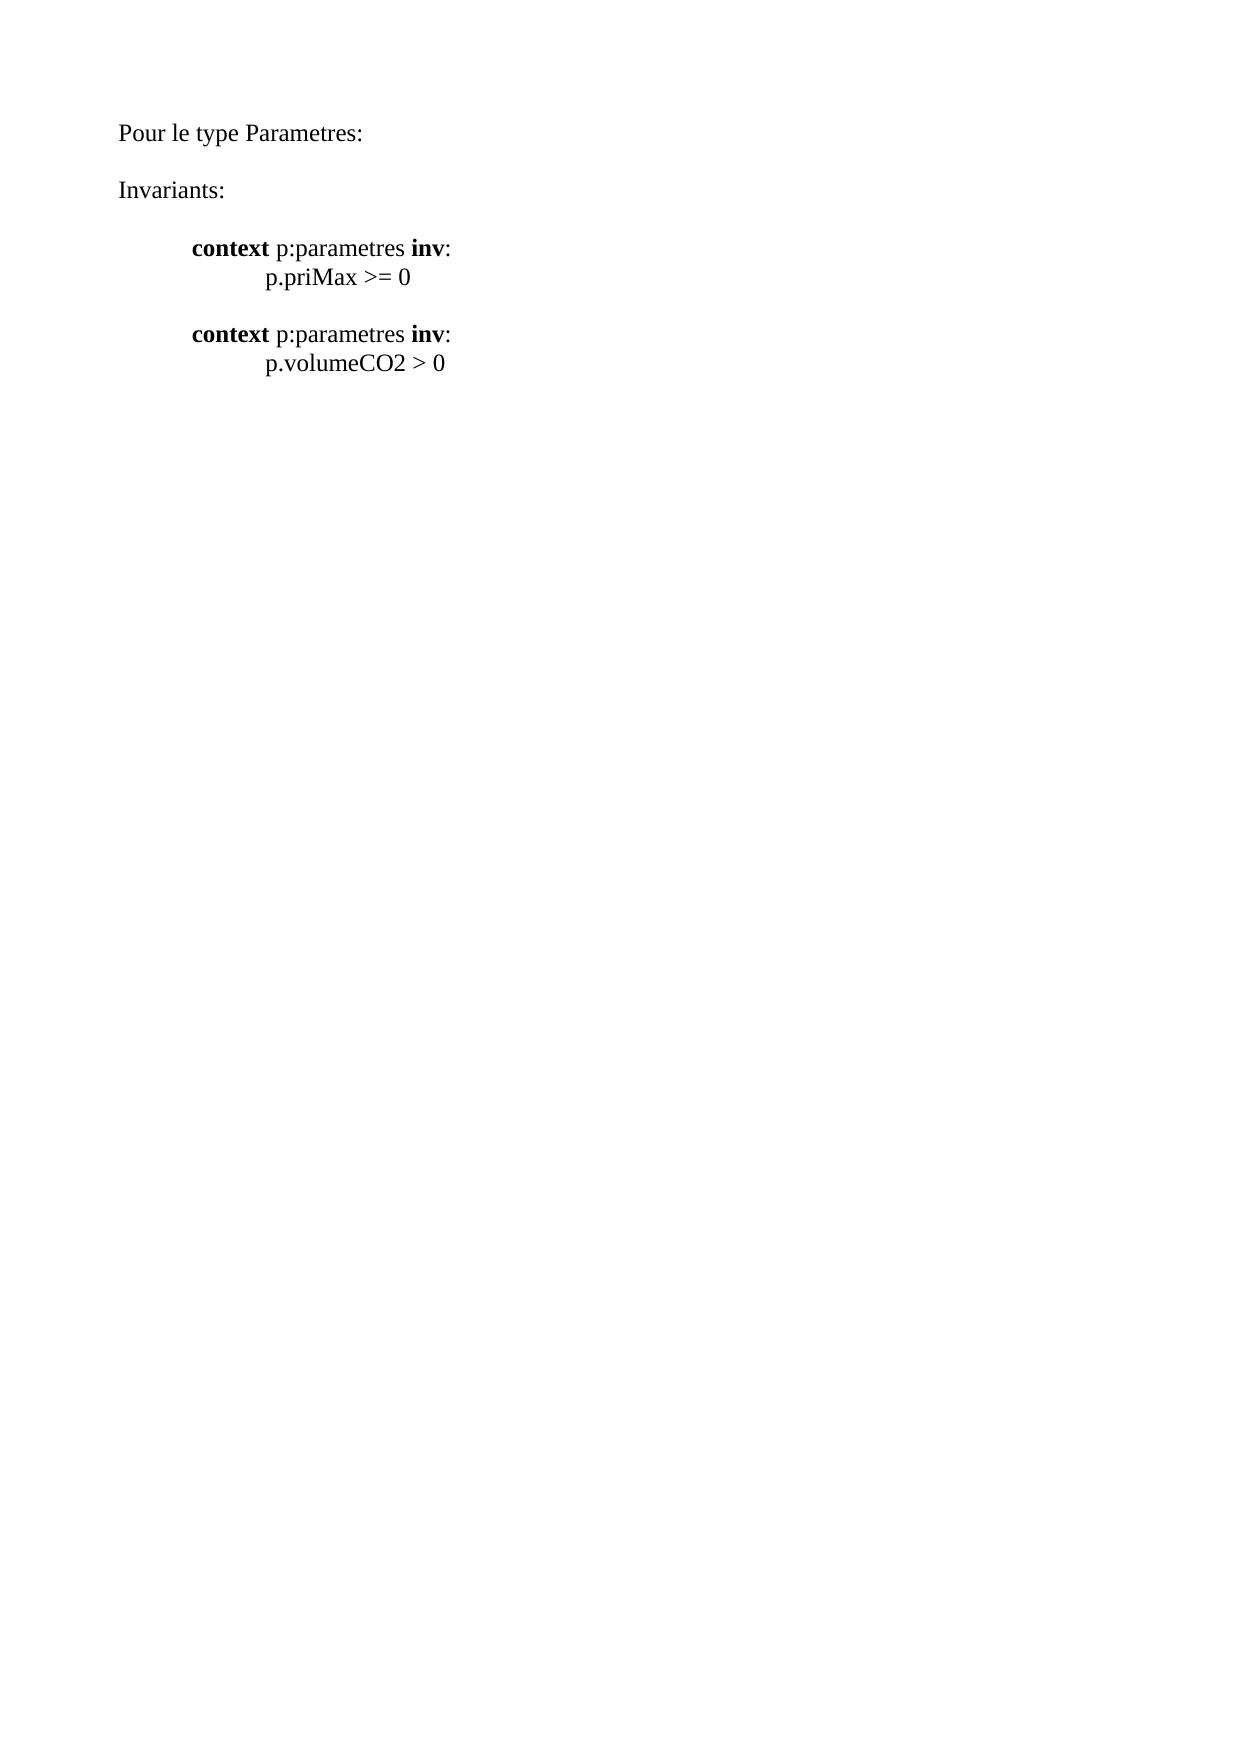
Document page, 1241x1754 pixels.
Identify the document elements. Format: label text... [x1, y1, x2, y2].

text Invariants: [118, 176, 1122, 204]
text context p:parametres inv: [118, 319, 1122, 348]
text p.priMax >= 0 [118, 262, 1122, 291]
text p.volumeCO2 > 0 [118, 348, 1122, 377]
text Pour le type Parametres: [118, 118, 1122, 147]
text context p:parametres inv: [118, 233, 1122, 262]
